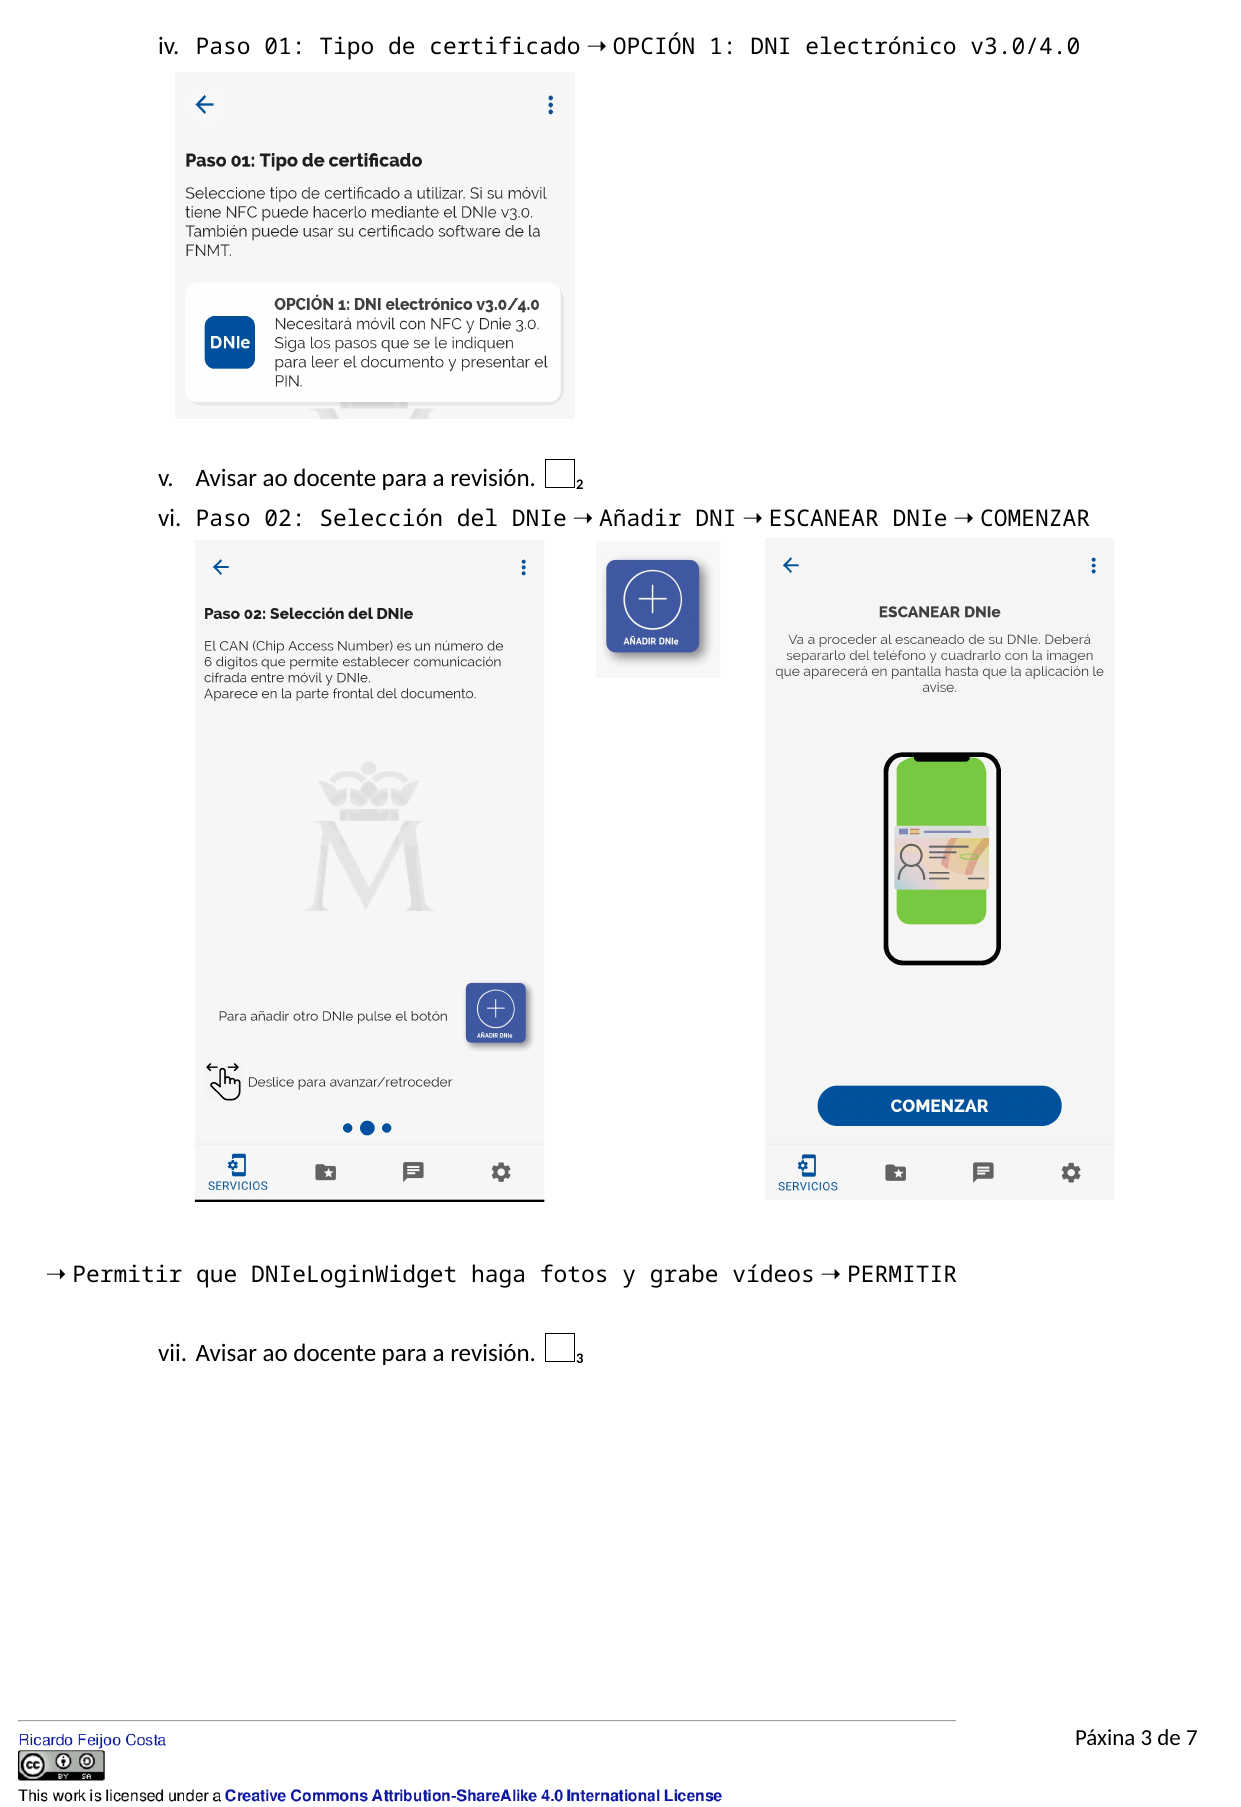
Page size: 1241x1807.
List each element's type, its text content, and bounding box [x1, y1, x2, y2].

picture [764, 538, 1115, 1200]
list Paso 02: Selección del DNIe ➝ Añadir DNI ➝ ESCANEAR DNIe ➝ COMENZAR [158, 502, 1197, 533]
text ➝ Permitir que DNIeLoginWidget haga fotos y grabe vídeos ➝ PERMITIR [45, 1257, 1197, 1289]
picture [194, 540, 545, 1202]
picture [8, 1715, 957, 1806]
picture [596, 541, 721, 678]
picture [175, 72, 575, 419]
list Avisar ao docente para a revisión. 2 [158, 463, 1197, 493]
list Paso 01: Tipo de certificado ➝ OPCIÓN 1: DNI electrónico v3.0/4.0 [158, 30, 1197, 61]
list Avisar ao docente para a revisión. 3 [158, 1337, 1197, 1367]
